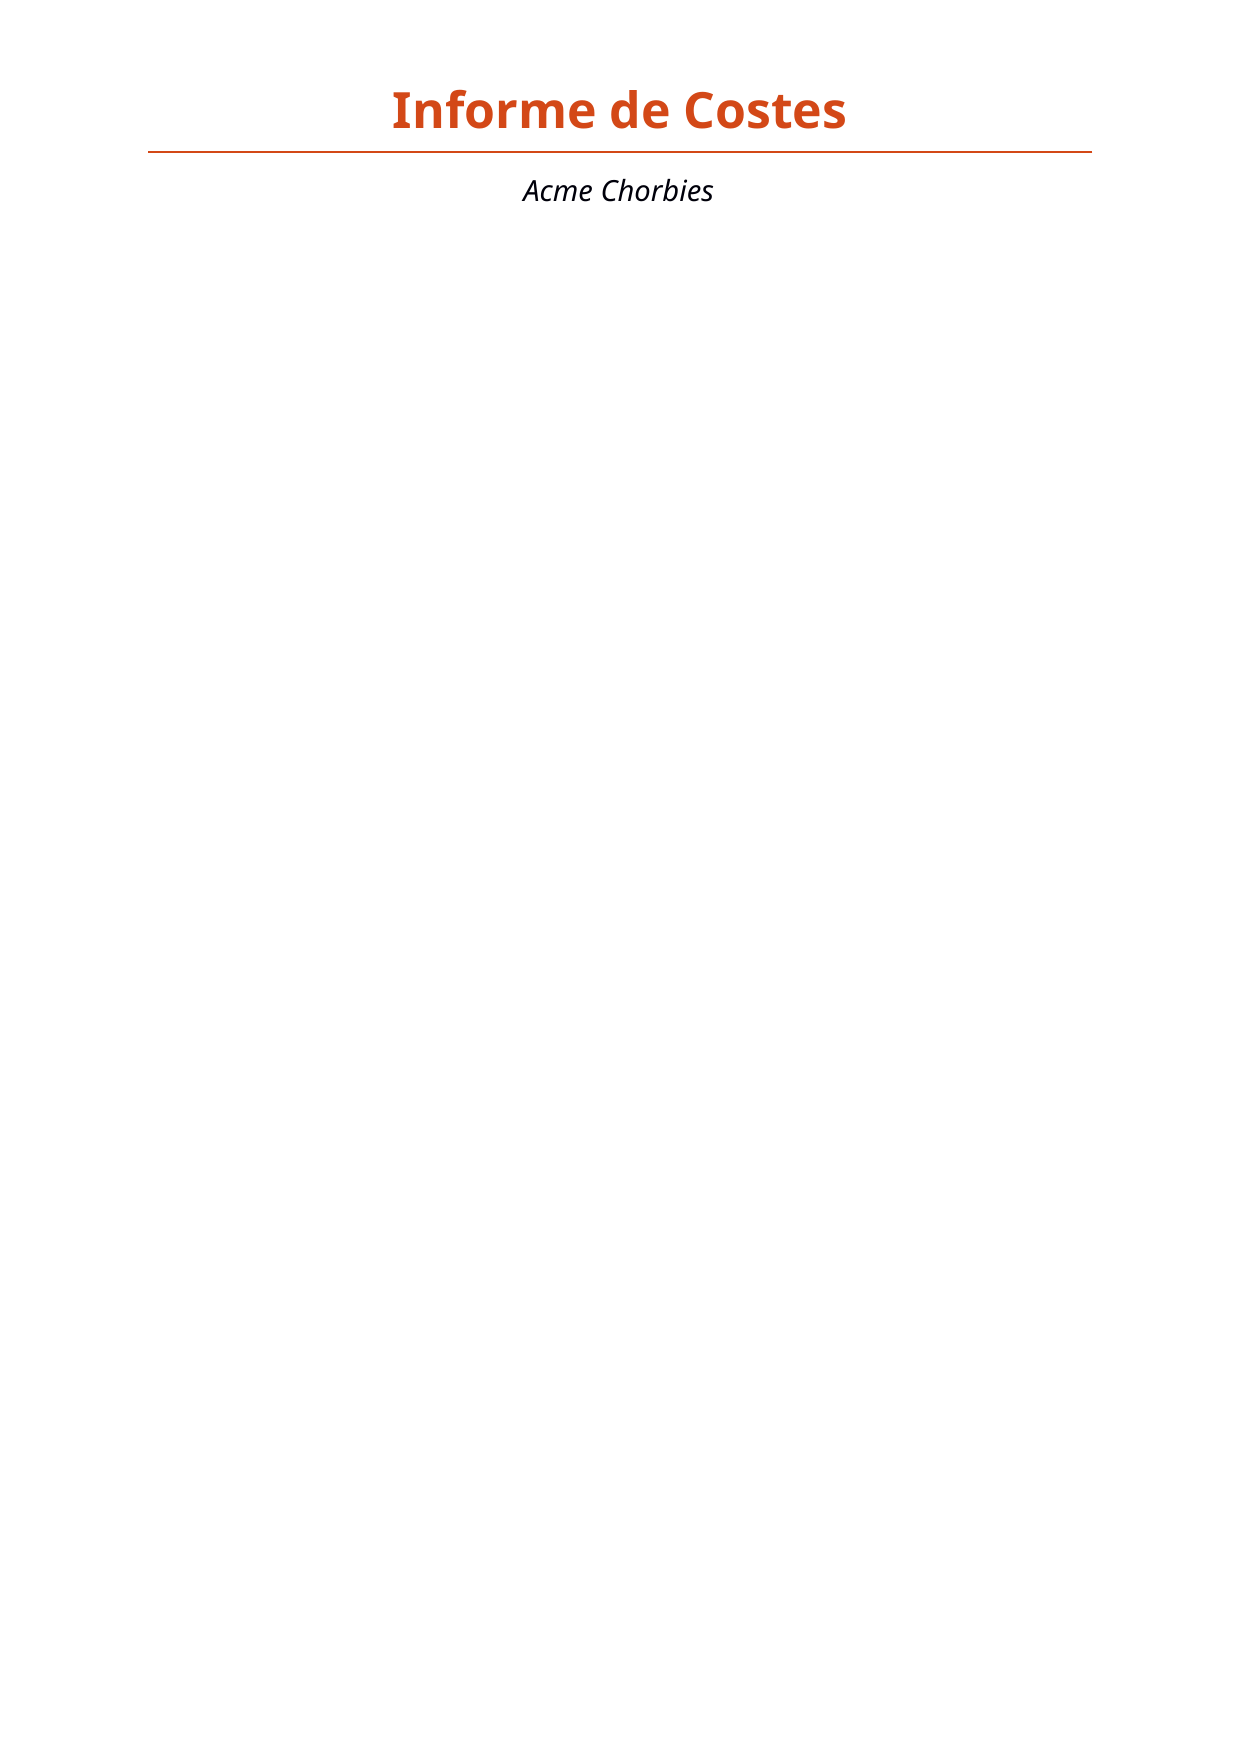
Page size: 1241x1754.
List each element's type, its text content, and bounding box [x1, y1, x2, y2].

text Acme Chorbies [148, 170, 1092, 210]
text Informe de Costes [148, 75, 1092, 151]
